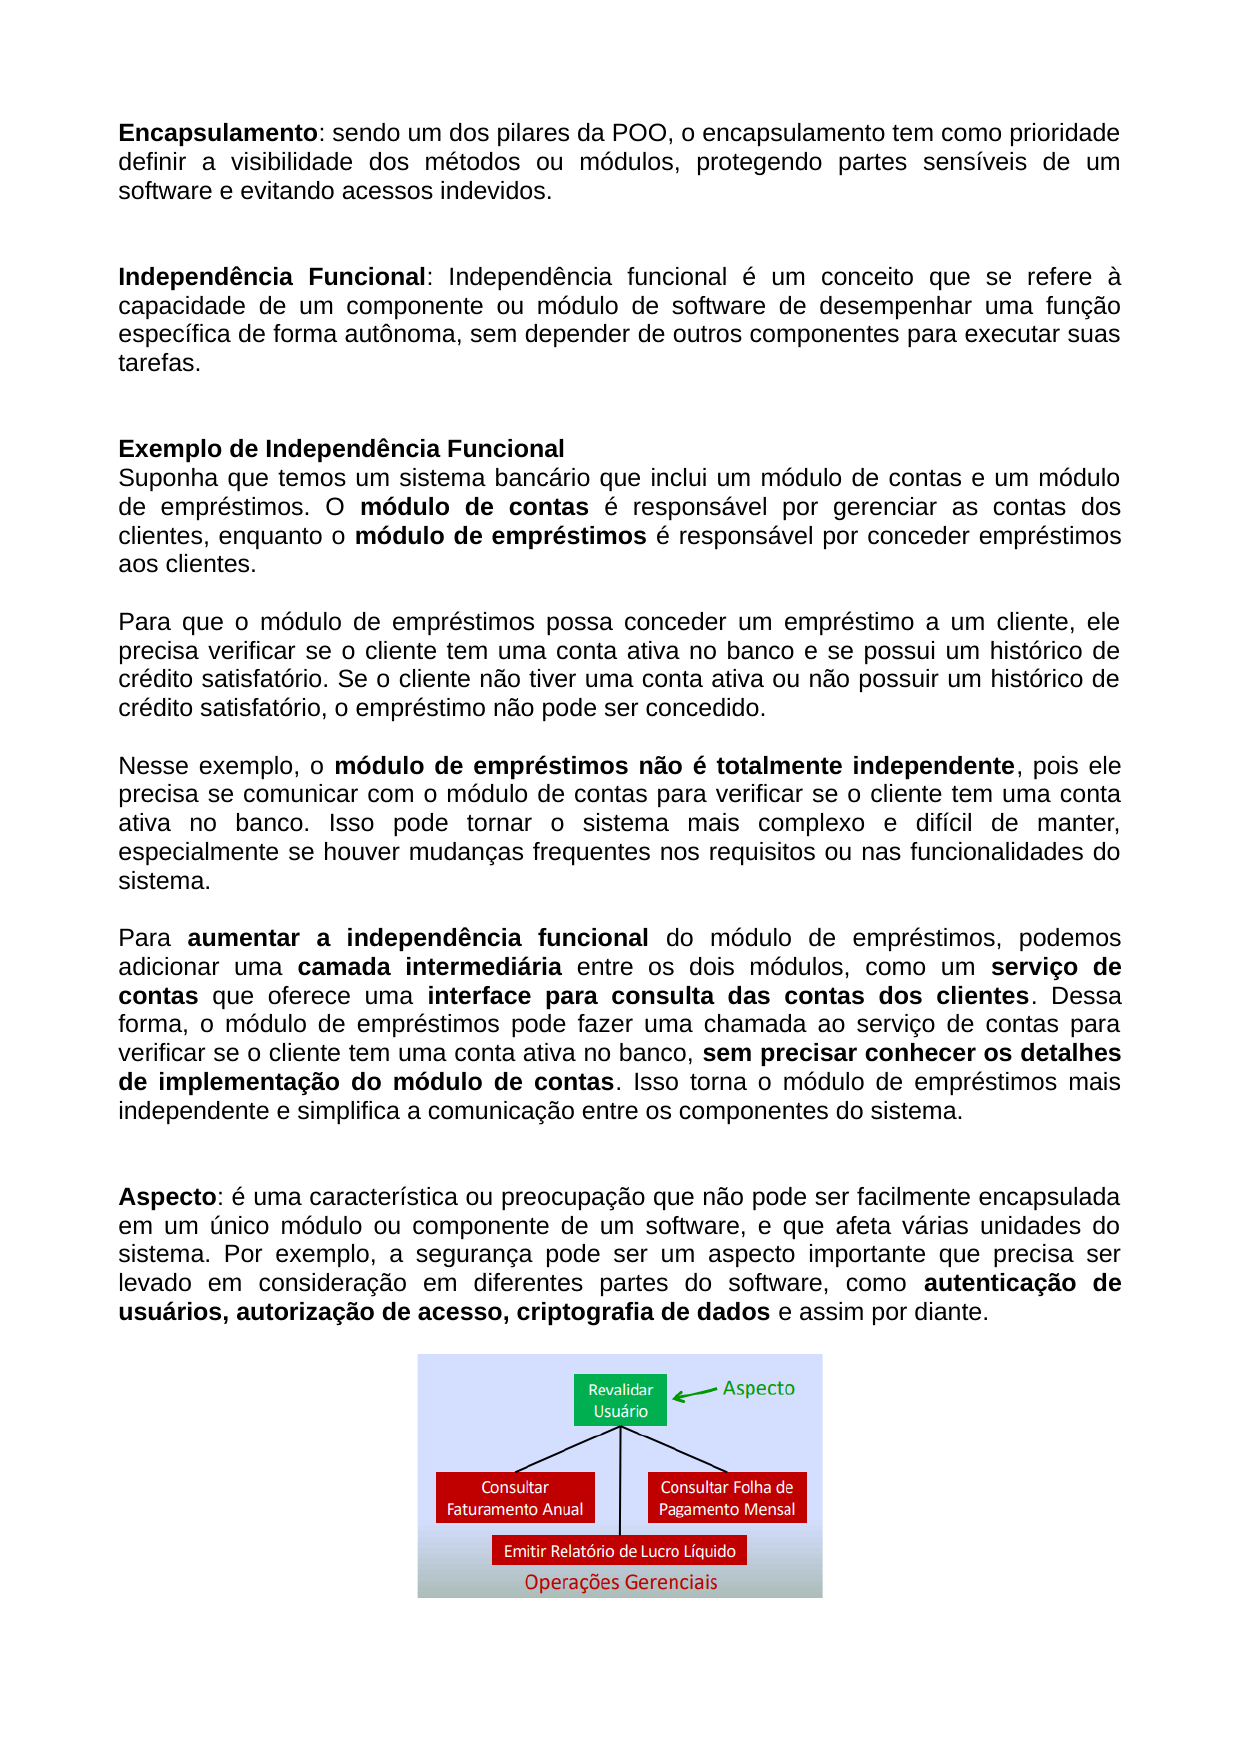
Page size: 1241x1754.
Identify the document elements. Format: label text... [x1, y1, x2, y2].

text Exemplo de Independência Funcional [118, 434, 1122, 463]
text Independência Funcional: Independência funcional é um conceito que se refere à capacidade de um componente ou módulo de software de desempenhar uma função específica de forma autônoma, sem depender de outros componentes para executar suas tarefas. [118, 262, 1122, 377]
text Nesse exemplo, o módulo de empréstimos não é totalmente independente, pois ele precisa se comunicar com o módulo de contas para verificar se o cliente tem uma conta ativa no banco. Isso pode tornar o sistema mais complexo e difícil de manter, especialmente se houver mudanças frequentes nos requisitos ou nas funcionalidades do sistema. [118, 751, 1122, 894]
text Suponha que temos um sistema bancário que inclui um módulo de contas e um módulo de empréstimos. O módulo de contas é responsável por gerenciar as contas dos clientes, enquanto o módulo de empréstimos é responsável por conceder empréstimos aos clientes. [118, 463, 1122, 578]
text Para aumentar a independência funcional do módulo de empréstimos, podemos adicionar uma camada intermediária entre os dois módulos, como um serviço de contas que oferece uma interface para consulta das contas dos clientes. Dessa forma, o módulo de empréstimos pode fazer uma chamada ao serviço de contas para verificar se o cliente tem uma conta ativa no banco, sem precisar conhecer os detalhes de implementação do módulo de contas. Isso torna o módulo de empréstimos mais independente e simplifica a comunicação entre os componentes do sistema. [118, 923, 1122, 1124]
text Encapsulamento: sendo um dos pilares da POO, o encapsulamento tem como prioridade definir a visibilidade dos métodos ou módulos, protegendo partes sensíveis de um software e evitando acessos indevidos. [118, 118, 1122, 204]
text Aspecto: é uma característica ou preocupação que não pode ser facilmente encapsulada em um único módulo ou componente de um software, e que afeta várias unidades do sistema. Por exemplo, a segurança pode ser um aspecto importante que precisa ser levado em consideração em diferentes partes do software, como autenticação de usuários, autorização de acesso, criptografia de dados e assim por diante. [118, 1182, 1122, 1326]
text Para que o módulo de empréstimos possa conceder um empréstimo a um cliente, ele precisa verificar se o cliente tem uma conta ativa no banco e se possui um histórico de crédito satisfatório. Se o cliente não tiver uma conta ativa ou não possuir um histórico de crédito satisfatório, o empréstimo não pode ser concedido. [118, 607, 1122, 722]
picture [417, 1354, 823, 1598]
